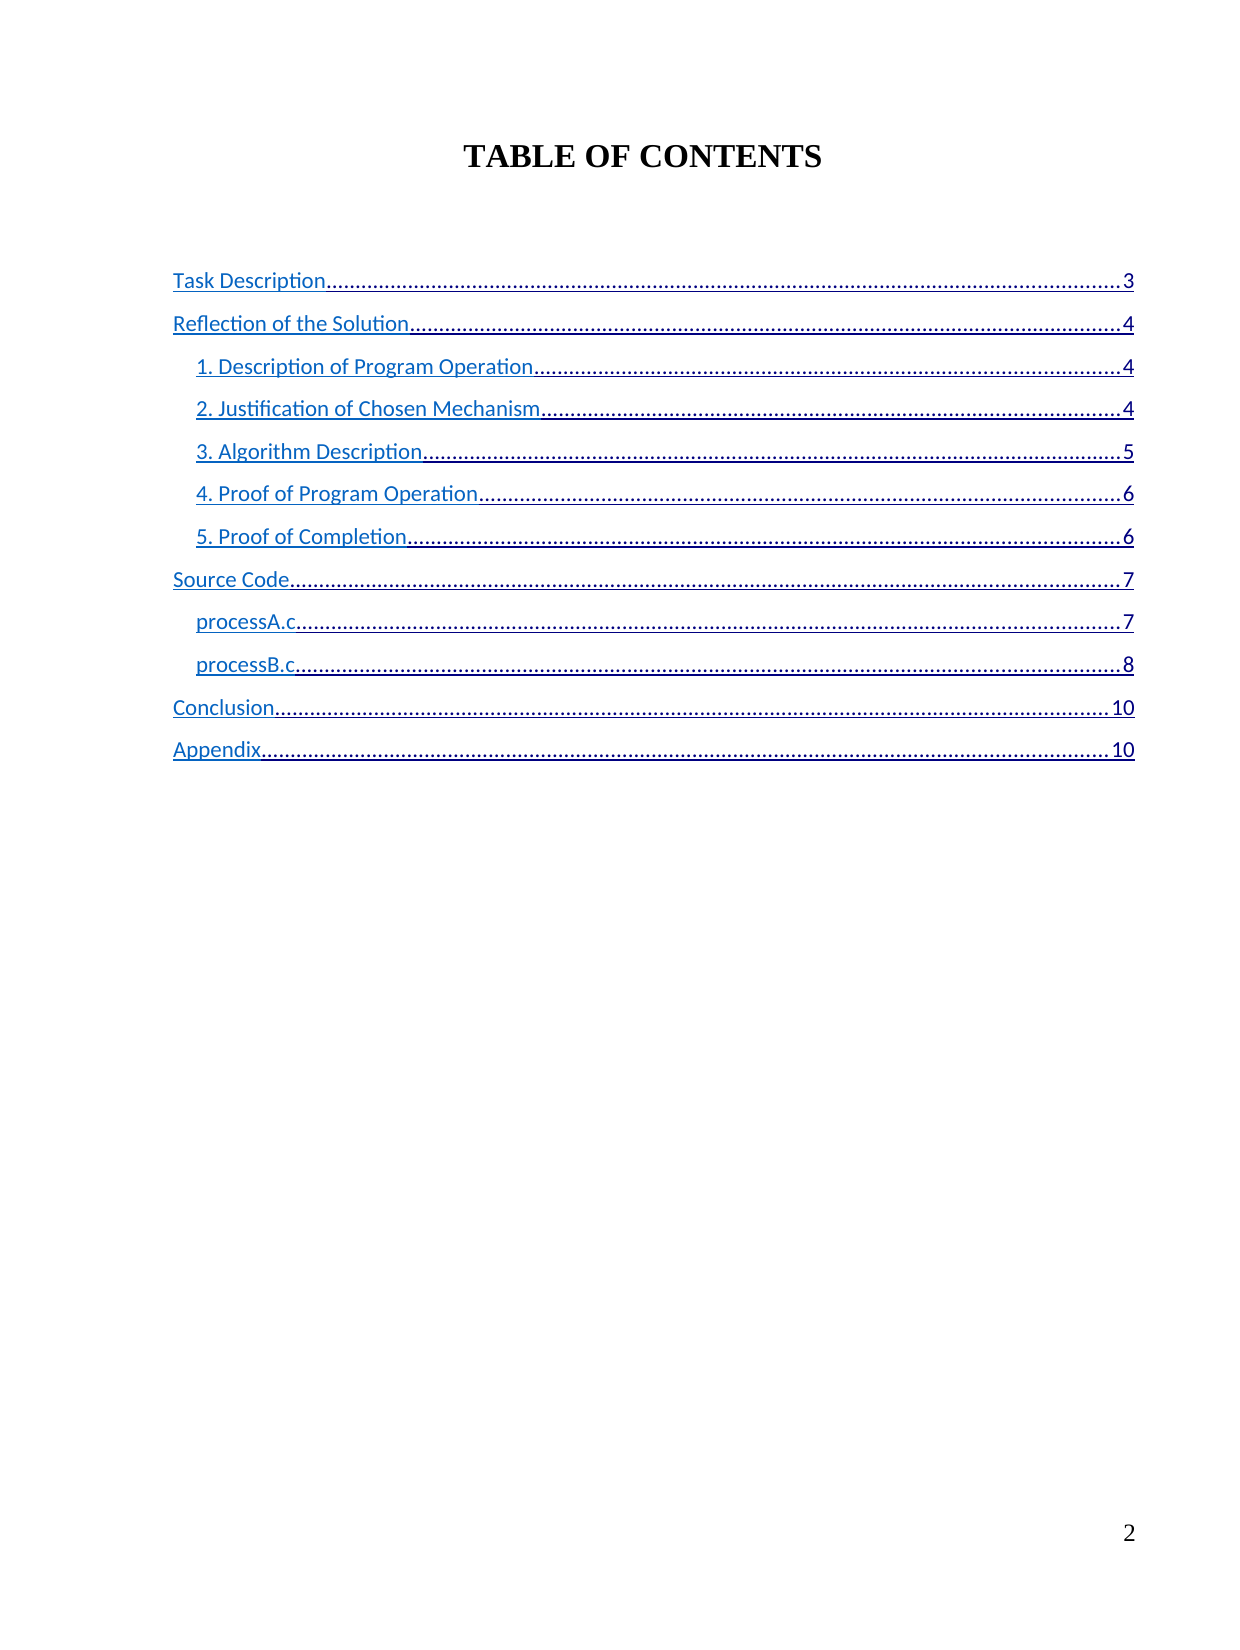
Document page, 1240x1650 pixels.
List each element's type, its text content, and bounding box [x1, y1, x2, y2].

text processA.c 7 [196, 607, 1135, 635]
text Appendix 10 [173, 735, 1135, 759]
text Reflection of the Solution 4 [173, 309, 1135, 337]
text 3. Algorithm Description 5 [196, 437, 1135, 465]
text Task Description 3 [173, 267, 1135, 294]
text Conclusion 10 [173, 693, 1135, 717]
text 4. Proof of Program Operation 6 [196, 479, 1135, 508]
text 2. Justification of Chosen Mechanism 4 [196, 394, 1135, 422]
text TABLE OF CONTENTS [150, 137, 1135, 175]
text processB.c 8 [196, 650, 1135, 678]
text 1. Description of Program Operation 4 [196, 352, 1135, 380]
text Source Code 7 [173, 565, 1135, 593]
text 5. Proof of Completion 6 [196, 522, 1135, 550]
